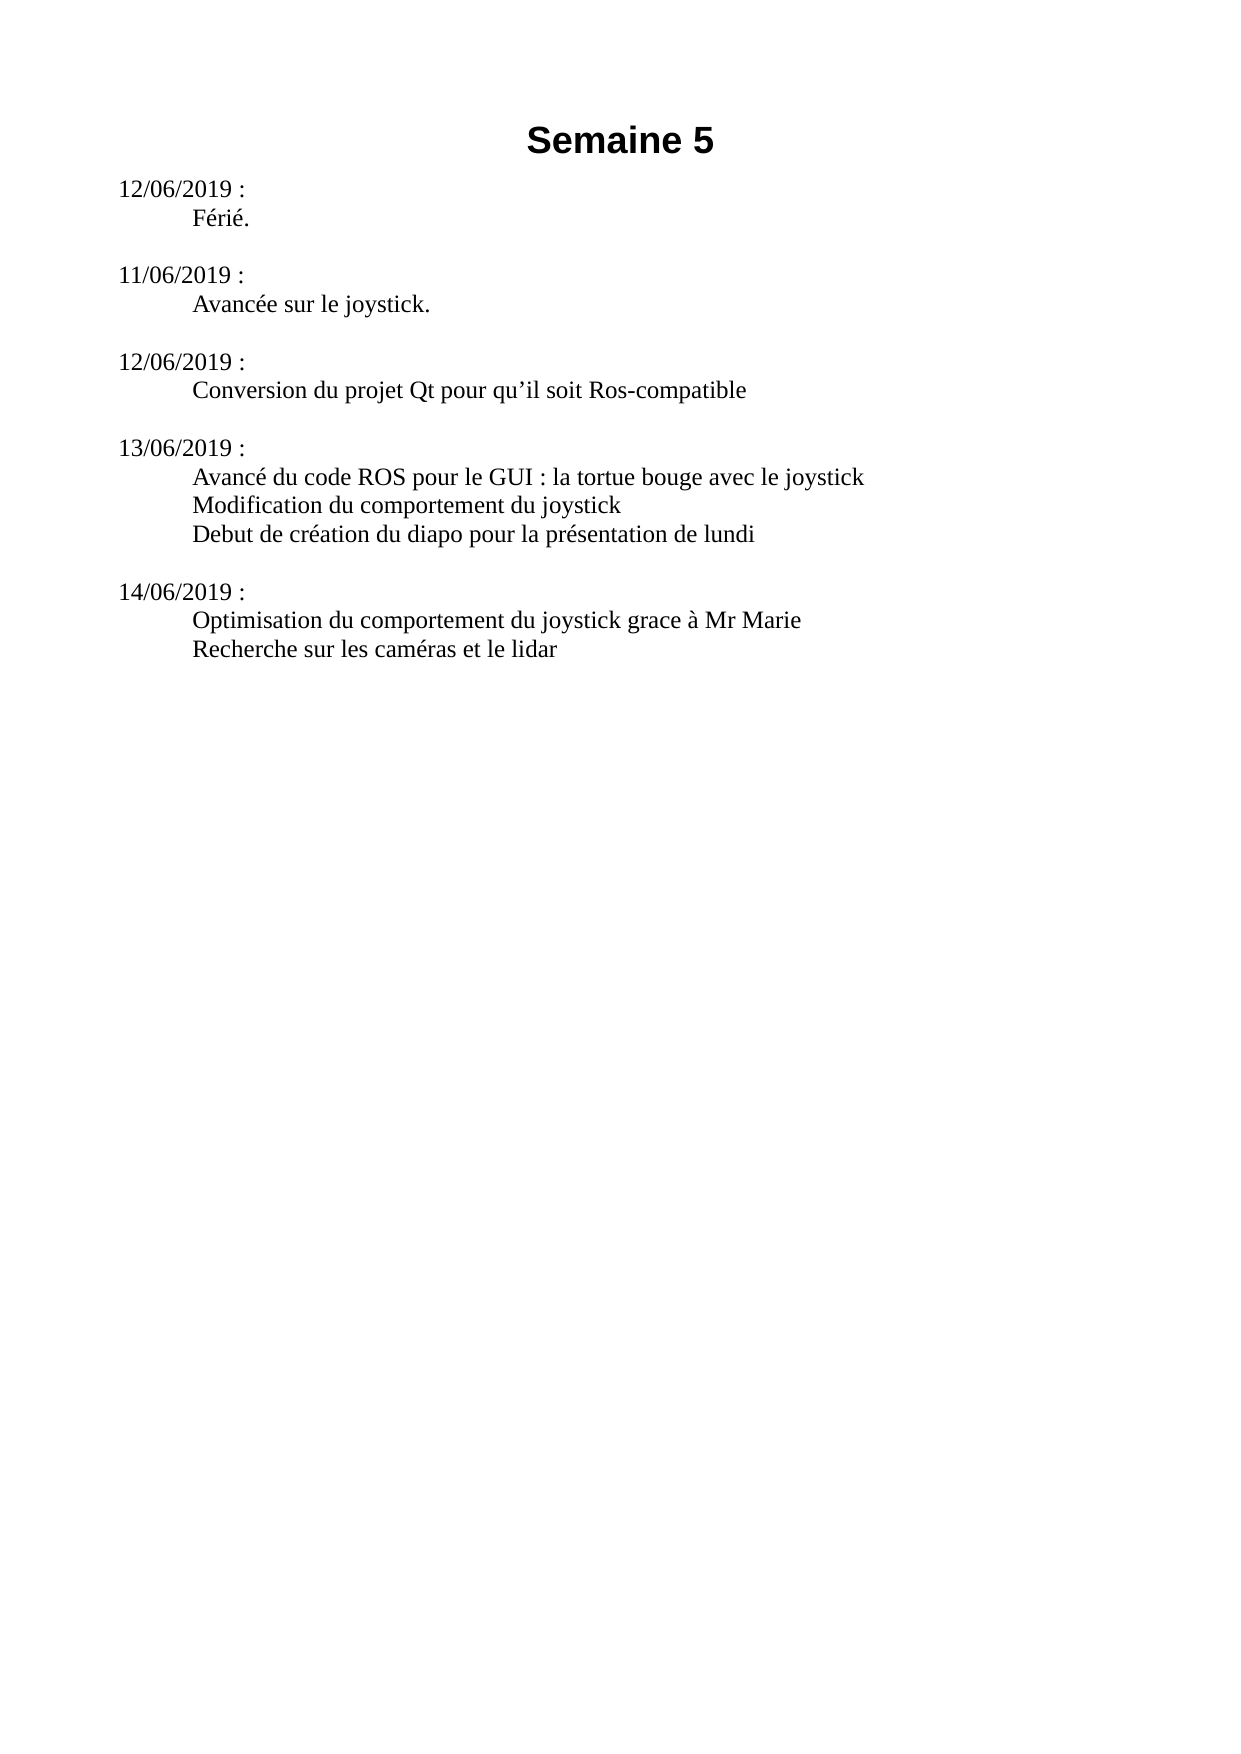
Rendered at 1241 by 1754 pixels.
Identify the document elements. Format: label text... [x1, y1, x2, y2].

text Optimisation du comportement du joystick grace à Mr Marie [118, 606, 1122, 634]
subtitle Semaine 5 [118, 118, 1122, 162]
text Modification du comportement du joystick [118, 491, 1122, 519]
text Avancée sur le joystick. [118, 289, 1122, 318]
text 14/06/2019 : [118, 577, 1122, 606]
text Recherche sur les caméras et le lidar [118, 634, 1122, 663]
text Conversion du projet Qt pour qu’il soit Ros-compatible [118, 376, 1122, 404]
text Debut de création du diapo pour la présentation de lundi [118, 519, 1122, 548]
text 12/06/2019 : [118, 174, 1122, 203]
text 12/06/2019 : [118, 347, 1122, 376]
text Férié. [118, 203, 1122, 232]
text Avancé du code ROS pour le GUI : la tortue bouge avec le joystick [118, 462, 1122, 491]
text 11/06/2019 : [118, 261, 1122, 289]
text 13/06/2019 : [118, 433, 1122, 462]
